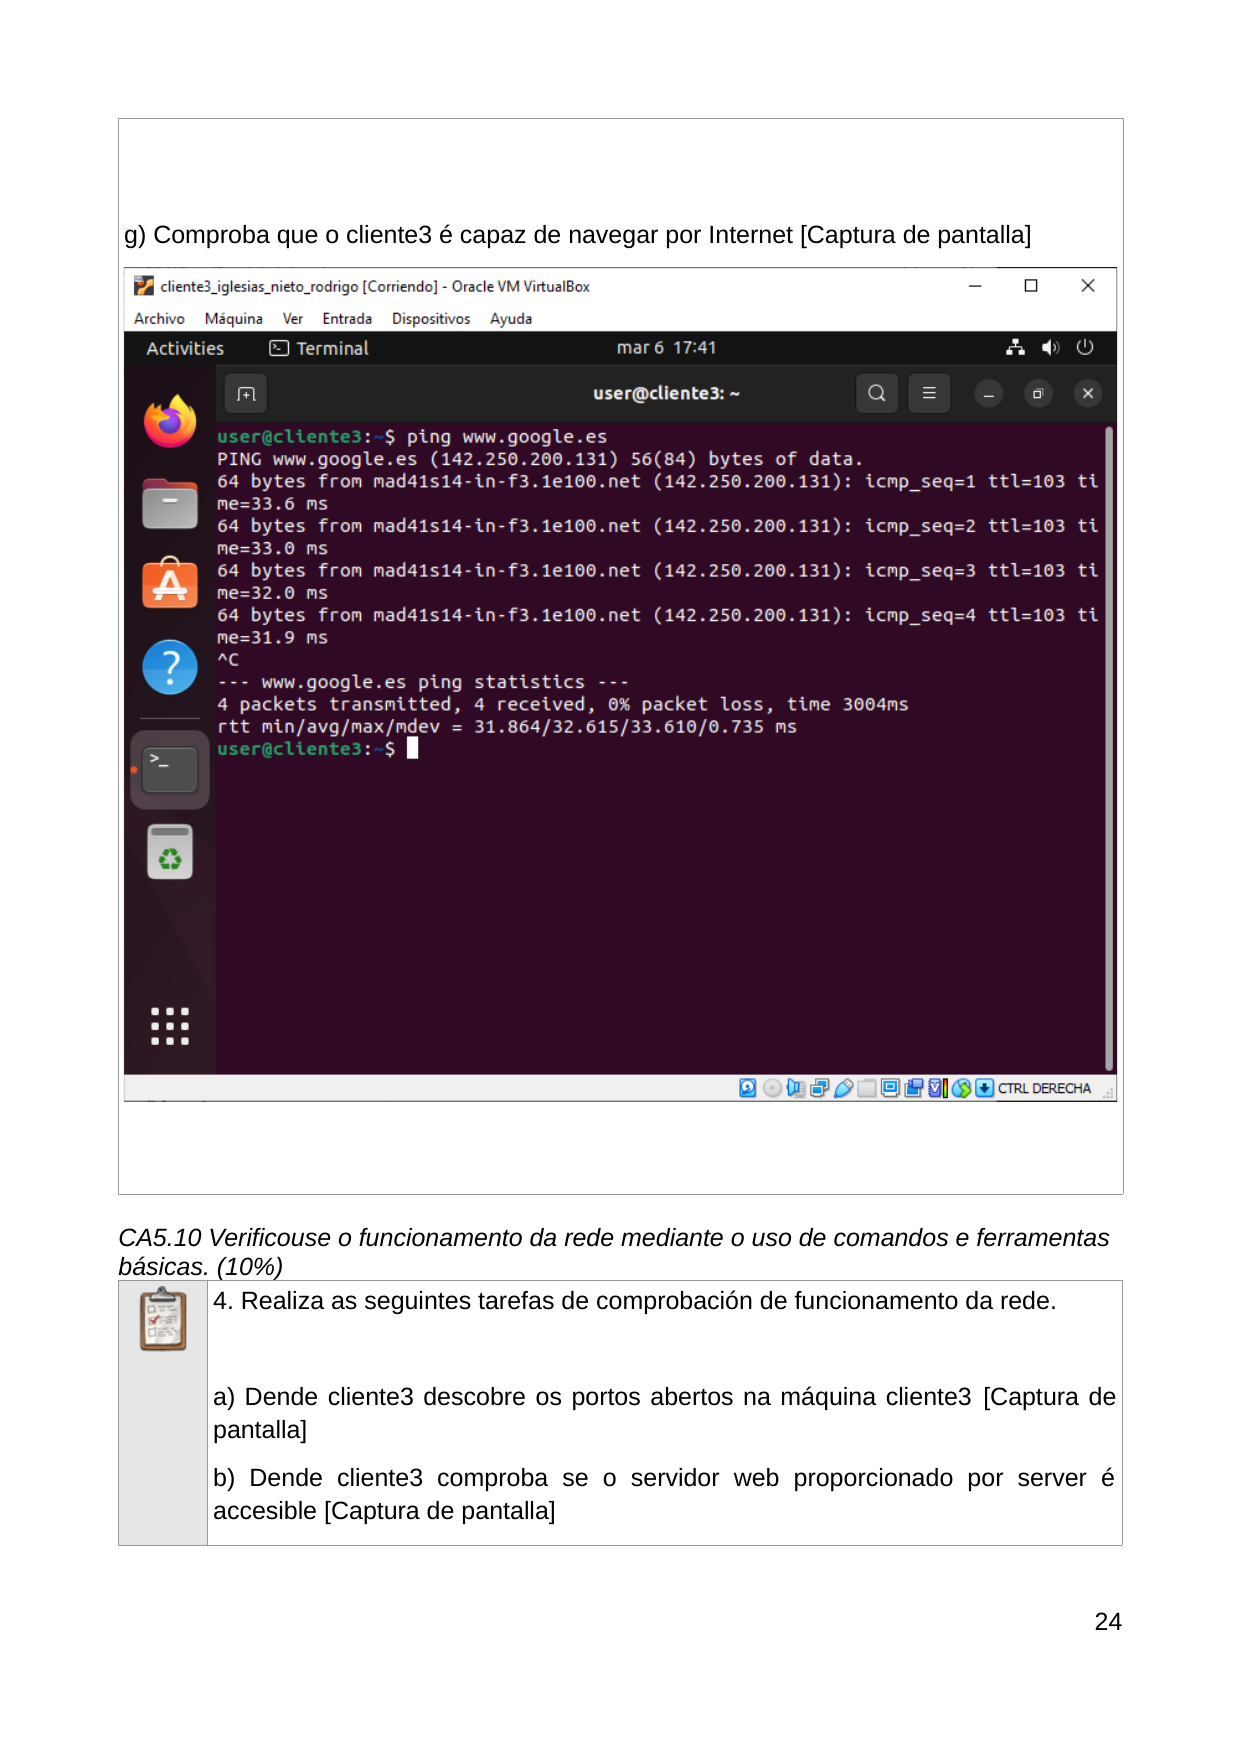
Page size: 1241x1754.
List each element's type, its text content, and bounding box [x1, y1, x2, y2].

table_cell g) Comproba que o cliente3 é capaz de navegar por Internet [Captura de pantalla] [119, 119, 1123, 267]
text CA5.10 Verificouse o funcionamento da rede mediante o uso de comandos e ferramentas básicas. (10%) [118, 1223, 1122, 1280]
table_header [119, 1281, 207, 1545]
picture [130, 1286, 195, 1352]
table_header 4. Realiza as seguintes tarefas de comprobación de funcionamento da rede. a) Dende cliente3 descobre os portos abertos na máquina cliente3 [Captura de pantalla] b) Dende cliente3 comproba se o servidor web proporcionado por server é accesible [Captura de pantalla] [208, 1281, 1122, 1545]
table_cell [119, 268, 1123, 1194]
picture [123, 267, 1118, 1102]
